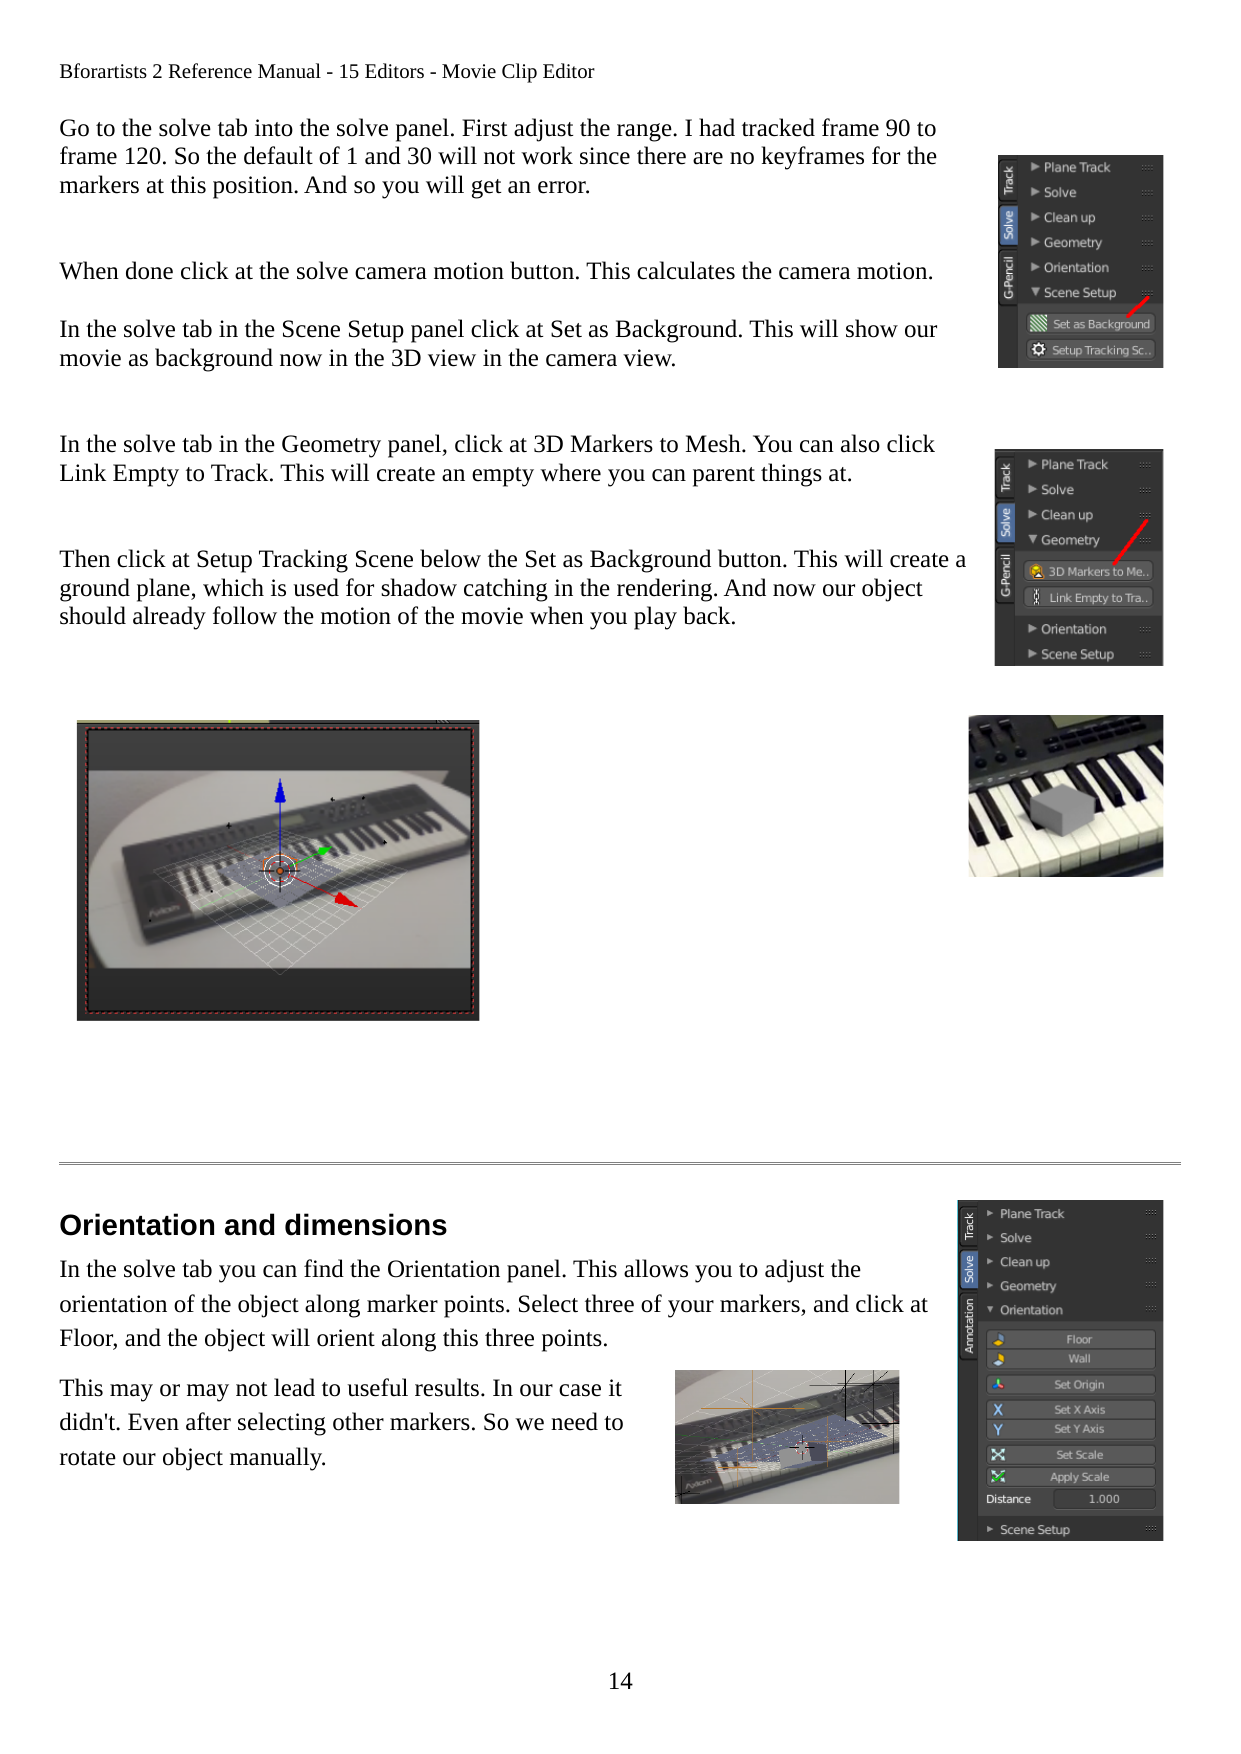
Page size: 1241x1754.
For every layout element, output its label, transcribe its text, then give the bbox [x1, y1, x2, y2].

subtitle Orientation and dimensions [59, 1208, 957, 1242]
subtitle [1164, 1208, 1181, 1242]
picture [76, 720, 480, 1021]
picture [968, 715, 1164, 877]
text [900, 1373, 957, 1470]
text In the solve tab you can find the Orientation panel. This allows you to adjust the orientation of the object along marker points. Select three of your markers, and click at Floor, and the object will orient along this three points. [59, 1254, 957, 1352]
picture [994, 449, 1164, 666]
text Go to the solve tab into the solve panel. First adjust the range. I had tracked frame 90 to frame 120. So the default of 1 and 30 will not work since there are no keyframes for the markers at this position. And so you will get an error. [59, 113, 1181, 199]
text In the solve tab in the Geometry panel, click at 3D Markers to Mesh. You can also click Link Empty to Track. This will create an empty where you can parent things at. [59, 429, 1181, 486]
text In the solve tab in the Scene Setup panel click at Set as Background. This will show our movie as background now in the 3D view in the camera view. [59, 314, 1181, 371]
text This may or may not lead to useful results. In our case it didn't. Even after selecting other markers. So we need to rotate our object manually. [59, 1373, 675, 1470]
picture [675, 1370, 900, 1504]
picture [957, 1200, 1164, 1541]
text Then click at Setup Tracking Scene below the Set as Background button. This will create a ground plane, which is used for shadow catching in the rendering. And now our object should already follow the motion of the movie when you play back. [59, 544, 994, 630]
picture [998, 155, 1164, 368]
text When done click at the solve camera motion button. This calculates the camera motion. [59, 256, 998, 285]
